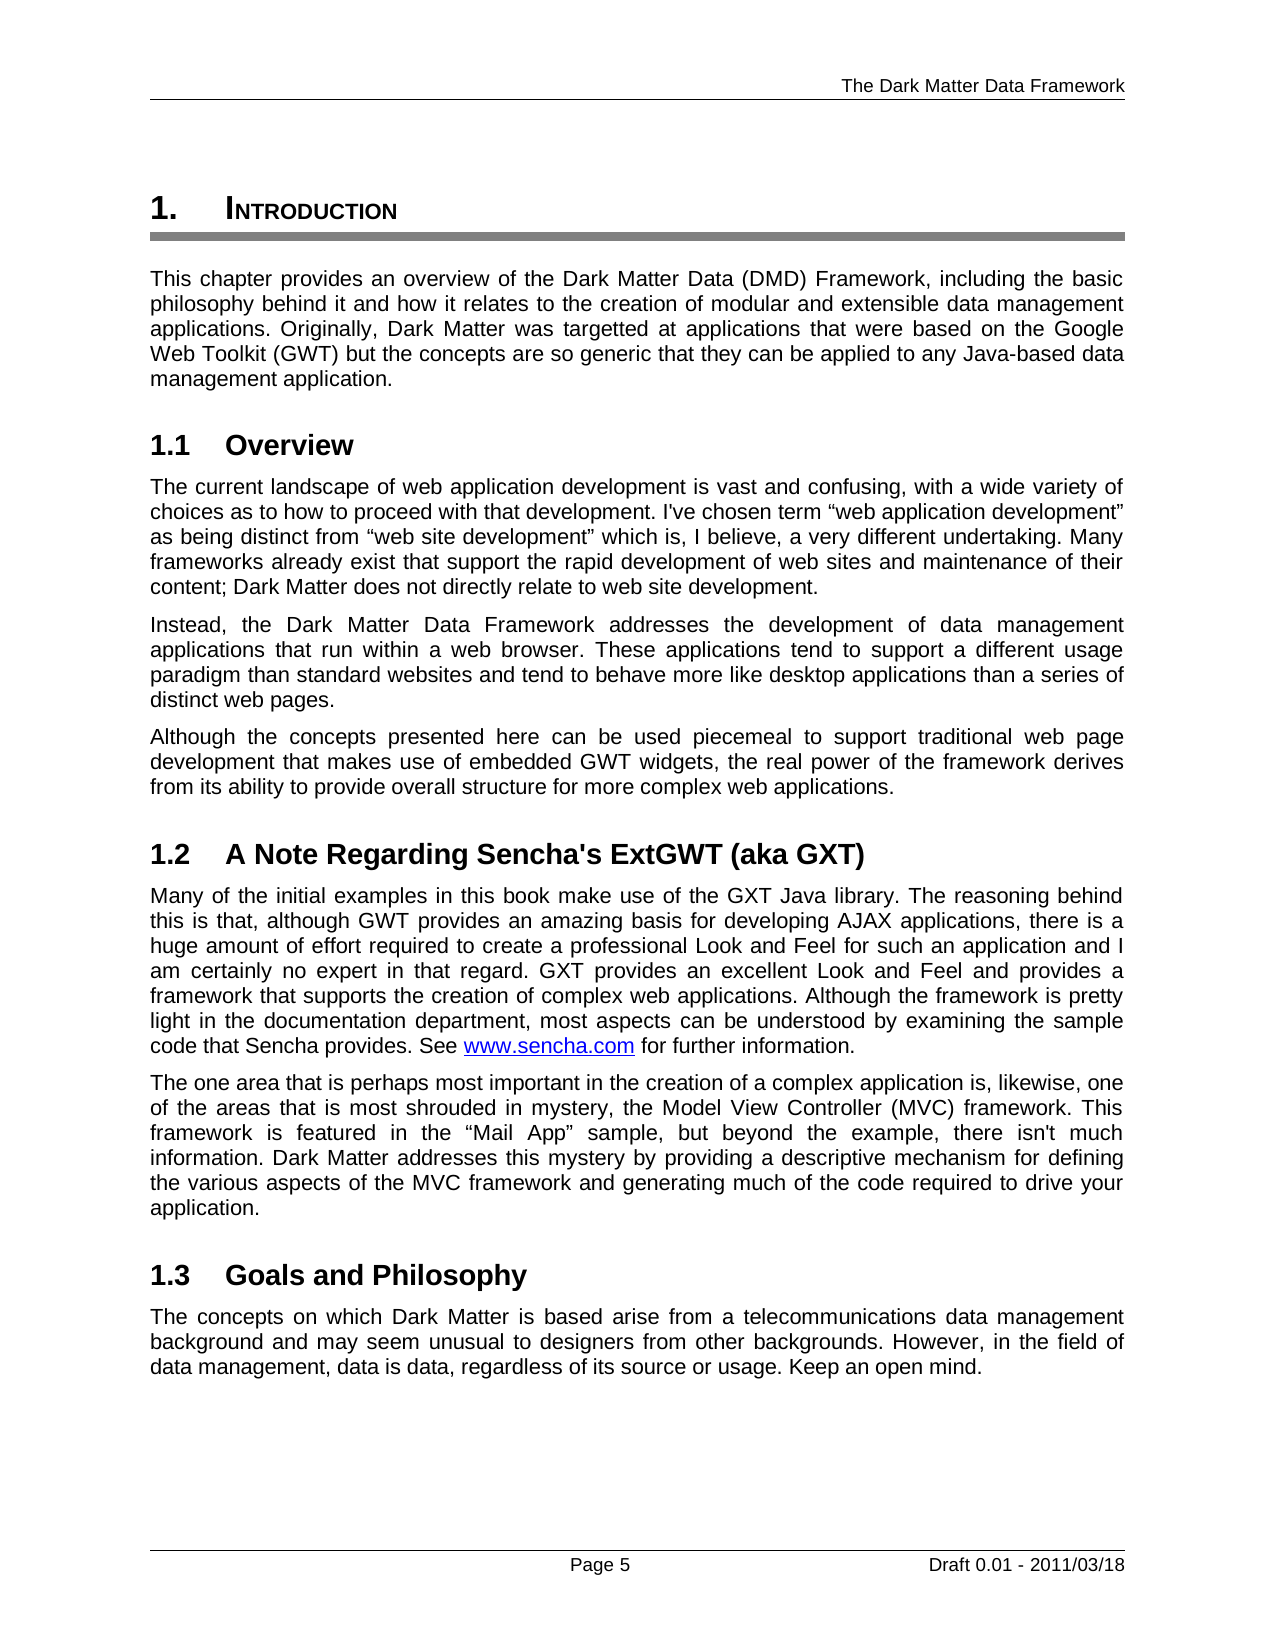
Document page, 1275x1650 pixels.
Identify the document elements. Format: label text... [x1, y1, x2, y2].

text The one area that is perhaps most important in the creation of a complex application is, likewise, one of the areas that is most shrouded in mystery, the Model View Controller (MVC) framework. This framework is featured in the “Mail App” sample, but beyond the example, there isn't much information. Dark Matter addresses this mystery by providing a descriptive mechanism for defining the various aspects of the MVC framework and generating much of the code required to drive your application. [150, 1070, 1125, 1220]
text This chapter provides an overview of the Dark Matter Data (DMD) Framework, including the basic philosophy behind it and how it relates to the creation of modular and extensible data management applications. Originally, Dark Matter was targetted at applications that were based on the Google Web Toolkit (GWT) but the concepts are so generic that they can be applied to any Java-based data management application. [150, 266, 1125, 391]
text Instead, the Dark Matter Data Framework addresses the development of data management applications that run within a web browser. These applications tend to support a different usage paradigm than standard websites and tend to behave more like desktop applications than a series of distinct web pages. [150, 612, 1125, 712]
subtitle Introduction [150, 187, 1125, 232]
subtitle A Note Regarding Sencha's ExtGWT (aka GXT) [150, 837, 1125, 870]
text Although the concepts presented here can be used piecemeal to support traditional web page development that makes use of embedded GWT widgets, the real power of the framework derives from its ability to provide overall structure for more complex web applications. [150, 724, 1125, 799]
subtitle Overview [150, 428, 1125, 462]
text Many of the initial examples in this book make use of the GXT Java library. The reasoning behind this is that, although GWT provides an amazing basis for developing AJAX applications, there is a huge amount of effort required to create a professional Look and Feel for such an application and I am certainly no expert in that regard. GXT provides an excellent Look and Feel and provides a framework that supports the creation of complex web applications. Although the framework is pretty light in the documentation department, most aspects can be understood by examining the sample code that Sencha provides. See www.sencha.com for further information. [150, 883, 1125, 1058]
text The current landscape of web application development is vast and confusing, with a wide variety of choices as to how to proceed with that development. I've chosen term “web application development” as being distinct from “web site development” which is, I believe, a very different undertaking. Many frameworks already exist that support the rapid development of web sites and maintenance of their content; Dark Matter does not directly relate to web site development. [150, 474, 1125, 599]
subtitle Goals and Philosophy [150, 1258, 1125, 1291]
text The concepts on which Dark Matter is based arise from a telecommunications data management background and may seem unusual to designers from other backgrounds. However, in the field of data management, data is data, regardless of its source or usage. Keep an open mind. [150, 1304, 1125, 1379]
